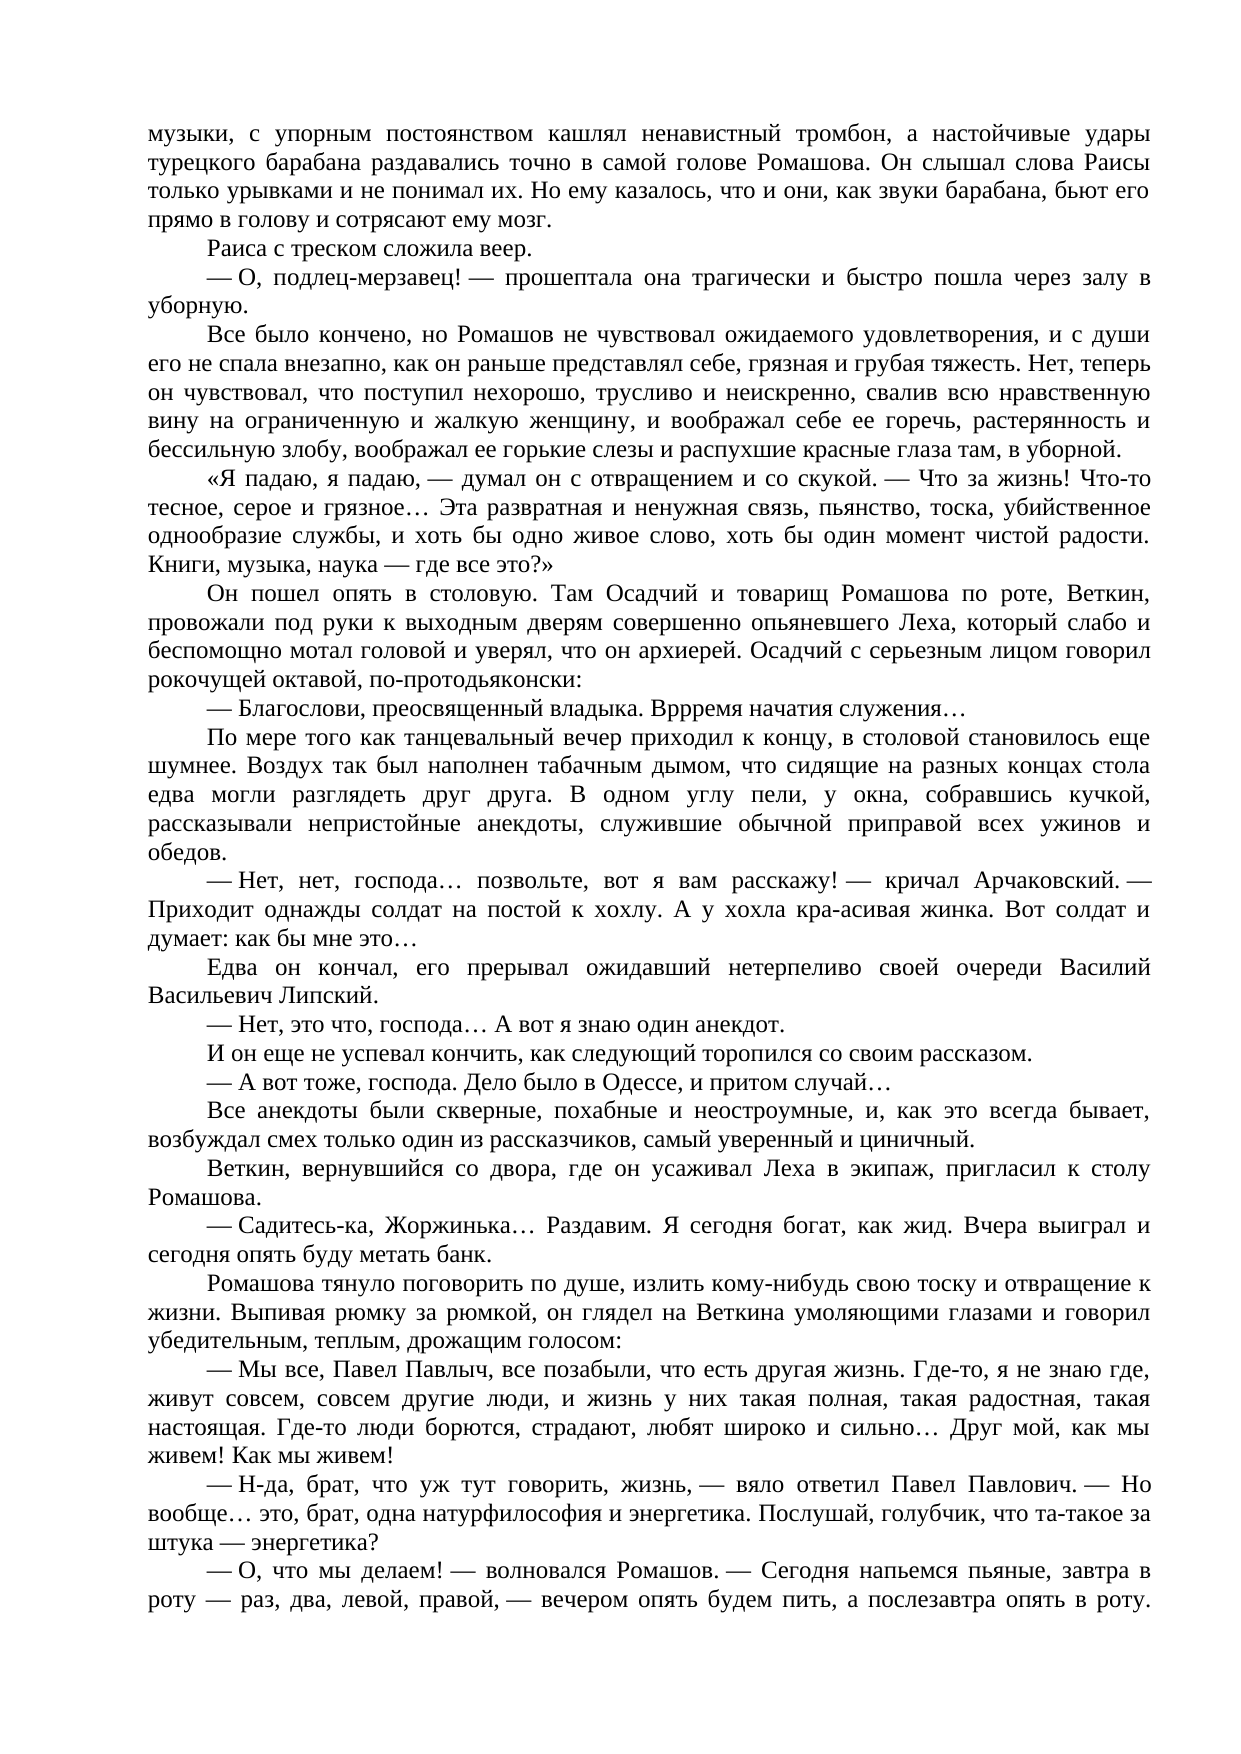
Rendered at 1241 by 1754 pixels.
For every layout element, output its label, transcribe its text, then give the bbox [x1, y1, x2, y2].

text музыки, с упорным постоянством кашлял ненавистный тромбон, а настойчивые удары турецкого барабана раздавались точно в самой голове Ромашова. Он слышал слова Раисы только урывками и не понимал их. Но ему казалось, что и они, как звуки барабана, бьют его прямо в голову и сотрясают ему мозг. [148, 118, 1152, 233]
text Едва он кончал, его прерывал ожидавший нетерпеливо своей очереди Василий Васильевич Липский. [148, 952, 1152, 1009]
text — Мы все, Павел Павлыч, все позабыли, что есть другая жизнь. Где-то, я не знаю где, живут совсем, совсем другие люди, и жизнь у них такая полная, такая радостная, такая настоящая. Где-то люди борются, страдают, любят широко и сильно… Друг мой, как мы живем! Как мы живем! [148, 1354, 1152, 1469]
text — О, подлец-мерзавец! — прошептала она трагически и быстро пошла через залу в уборную. [148, 262, 1152, 319]
text — Нет, нет, господа… позвольте, вот я вам расскажу! — кричал Арчаковский. — Приходит однажды солдат на постой к хохлу. А у хохла кра-асивая жинка. Вот солдат и думает: как бы мне это… [148, 866, 1152, 952]
text — О, что мы делаем! — волновался Ромашов. — Сегодня напьемся пьяные, завтра в роту — раз, два, левой, правой, — вечером опять будем пить, а послезавтра опять в роту. [148, 1556, 1152, 1613]
text Ромашова тянуло поговорить по душе, излить кому-нибудь свою тоску и отвращение к жизни. Выпивая рюмку за рюмкой, он глядел на Веткина умоляющими глазами и говорил убедительным, теплым, дрожащим голосом: [148, 1268, 1152, 1354]
text — Н-да, брат, что уж тут говорить, жизнь, — вяло ответил Павел Павлович. — Но вообще… это, брат, одна натурфилософия и энергетика. Послушай, голубчик, что та-такое за штука — энергетика? [148, 1469, 1152, 1556]
text — Садитесь-ка, Жоржинька… Раздавим. Я сегодня богат, как жид. Вчера выиграл и сегодня опять буду метать банк. [148, 1211, 1152, 1268]
text — А вот тоже, господа. Дело было в Одессе, и притом случай… [148, 1067, 1152, 1096]
text Раиса с треском сложила веер. [148, 233, 1152, 262]
text Все было кончено, но Ромашов не чувствовал ожидаемого удовлетворения, и с души его не спала внезапно, как он раньше представлял себе, грязная и грубая тяжесть. Нет, теперь он чувствовал, что поступил нехорошо, трусливо и неискренно, свалив всю нравственную вину на ограниченную и жалкую женщину, и воображал себе ее горечь, растерянность и бессильную злобу, воображал ее горькие слезы и распухшие красные глаза там, в уборной. [148, 319, 1152, 463]
text — Нет, это что, господа… А вот я знаю один анекдот. [148, 1009, 1152, 1038]
text «Я падаю, я падаю, — думал он с отвращением и со скукой. — Что за жизнь! Что-то тесное, серое и грязное… Эта развратная и ненужная связь, пьянство, тоска, убийственное однообразие службы, и хоть бы одно живое слово, хоть бы один момент чистой радости. Книги, музыка, наука — где все это?» [148, 463, 1152, 578]
text По мере того как танцевальный вечер приходил к концу, в столовой становилось еще шумнее. Воздух так был наполнен табачным дымом, что сидящие на разных концах стола едва могли разглядеть друг друга. В одном углу пели, у окна, собравшись кучкой, рассказывали непристойные анекдоты, служившие обычной приправой всех ужинов и обедов. [148, 722, 1152, 866]
text — Благослови, преосвященный владыка. Вррремя начатия служения… [148, 693, 1152, 722]
text Все анекдоты были скверные, похабные и неостроумные, и, как это всегда бывает, возбуждал смех только один из рассказчиков, самый уверенный и циничный. [148, 1096, 1152, 1153]
text Веткин, вернувшийся со двора, где он усаживал Леха в экипаж, пригласил к столу Ромашова. [148, 1153, 1152, 1211]
text И он еще не успевал кончить, как следующий торопился со своим рассказом. [148, 1038, 1152, 1067]
text Он пошел опять в столовую. Там Осадчий и товарищ Ромашова по роте, Веткин, провожали под руки к выходным дверям совершенно опьяневшего Леха, который слабо и беспомощно мотал головой и уверял, что он архиерей. Осадчий с серьезным лицом говорил рокочущей октавой, по-протодьяконски: [148, 578, 1152, 693]
